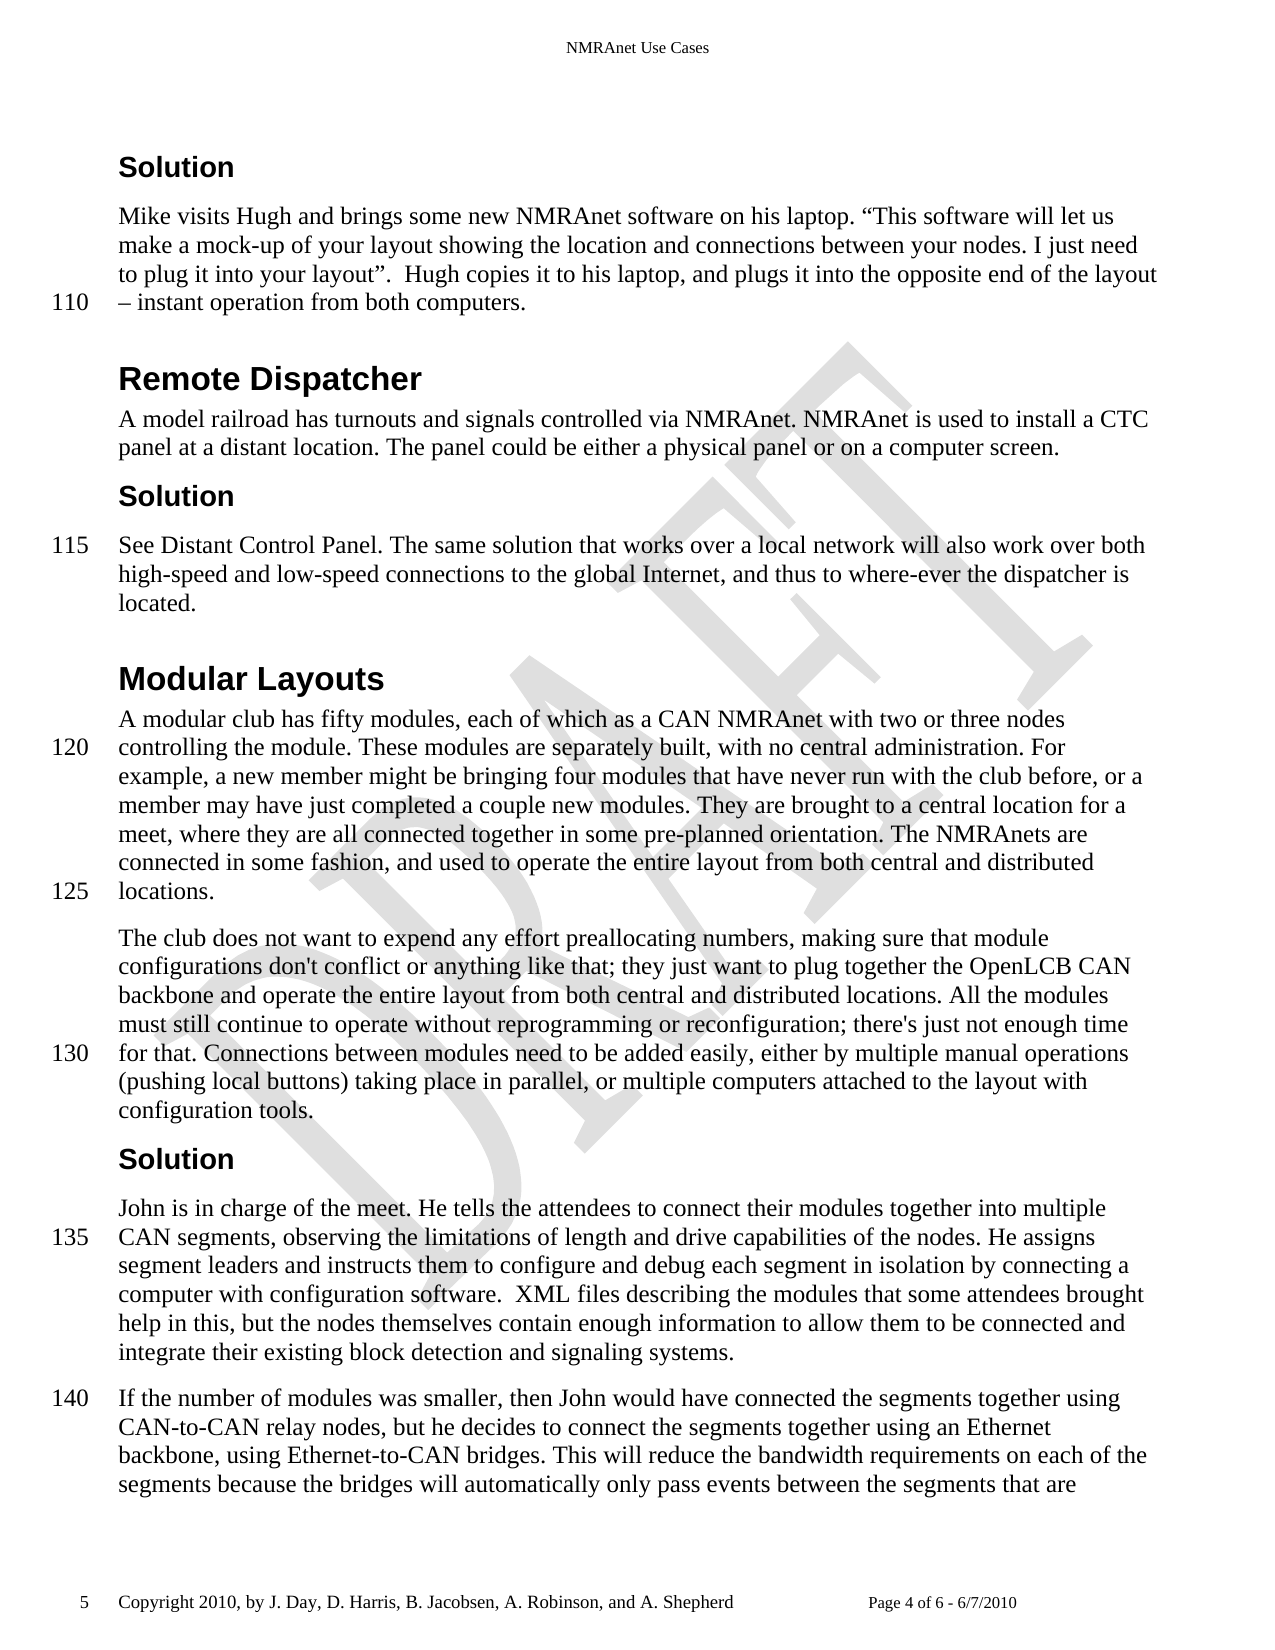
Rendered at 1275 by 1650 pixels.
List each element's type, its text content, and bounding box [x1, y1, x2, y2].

text See Distant Control Panel. The same solution that works over a local network will also work over both high-speed and low-speed connections to the global Internet, and thus to where-ever the dispatcher is located. [118, 530, 676, 616]
text The club does not want to expend any effort preallocating numbers, making sure that module configurations don't conflict or anything like that; they just want to plug together the OpenLCB CAN backbone and operate the entire layout from both central and distributed locations. All the modules must still continue to operate without reprogramming or reconfiguration; there's just not enough time for that. Connections between modules need to be added easily, either by multiple manual operations (pushing local buttons) taking place in parallel, or multiple computers attached to the layout with configuration tools. [118, 923, 584, 1124]
text See Distant Control Panel. The same solution that works over a local network will also work over both high-speed and low-speed connections to the global Internet, and thus to where-ever the dispatcher is located. [934, 530, 1157, 616]
subtitle [759, 479, 873, 512]
subtitle Modular Layouts [118, 659, 524, 697]
text A model railroad has turnouts and signals controlled via NMRAnet. NMRAnet is used to install a CTC panel at a distant location. The panel could be either a physical panel or on a computer screen. [816, 404, 1157, 461]
subtitle [513, 1142, 1157, 1175]
subtitle [338, 1142, 492, 1175]
subtitle Solution [118, 479, 709, 512]
text The club does not want to expend any effort preallocating numbers, making sure that module configurations don't conflict or anything like that; they just want to plug together the OpenLCB CAN backbone and operate the entire layout from both central and distributed locations. All the modules must still continue to operate without reprogramming or reconfiguration; there's just not enough time for that. Connections between modules need to be added easily, either by multiple manual operations (pushing local buttons) taking place in parallel, or multiple computers attached to the layout with configuration tools. [211, 977, 468, 1124]
subtitle [537, 659, 757, 697]
subtitle [762, 659, 794, 675]
subtitle Remote Dispatcher [118, 359, 829, 397]
subtitle [798, 659, 1033, 697]
text Mike visits Hugh and brings some new NMRAnet software on his laptop. “This software will let us make a mock-up of your layout showing the location and connections between your nodes. I just need to plug it into your layout”. Hugh copies it to his laptop, and plugs it into the opposite end of the layout – instant operation from both computers. [118, 201, 1157, 316]
subtitle [883, 479, 1157, 512]
subtitle Solution [118, 1142, 328, 1175]
text A modular club has fifty modules, each of which as a CAN NMRAnet with two or three nodes controlling the module. These modules are separately built, with no central administration. For example, a new member might be bringing four modules that have never run with the club before, or a member may have just completed a couple new modules. They are brought to a central location for a meet, where they are all connected together in some pre-planned orientation. The NMRAnets are connected in some fashion, and used to operate the entire layout from both central and distributed locations. [118, 704, 667, 905]
subtitle [1043, 659, 1157, 697]
subtitle [717, 479, 770, 512]
text A model railroad has turnouts and signals controlled via NMRAnet. NMRAnet is used to install a CTC panel at a distant location. The panel could be either a physical panel or on a computer screen. [118, 404, 784, 461]
text A modular club has fifty modules, each of which as a CAN NMRAnet with two or three nodes controlling the module. These modules are separately built, with no central administration. For example, a new member might be bringing four modules that have never run with the club before, or a member may have just completed a couple new modules. They are brought to a central location for a meet, where they are all connected together in some pre-planned orientation. The NMRAnets are connected in some fashion, and used to operate the entire layout from both central and distributed locations. [603, 704, 1157, 905]
text John is in charge of the meet. He tells the attendees to connect their modules together into multiple CAN segments, observing the limitations of length and drive capabilities of the nodes. He assigns segment leaders and instructs them to configure and debug each segment in isolation by connecting a computer with configuration software. XML files describing the modules that some attendees brought help in this, but the nodes themselves contain enough information to allow them to be connected and integrate their existing block detection and signaling systems. [118, 1193, 1157, 1365]
subtitle [867, 359, 1157, 397]
text The club does not want to expend any effort preallocating numbers, making sure that module configurations don't conflict or anything like that; they just want to plug together the OpenLCB CAN backbone and operate the entire layout from both central and distributed locations. All the modules must still continue to operate without reprogramming or reconfiguration; there's just not enough time for that. Connections between modules need to be added easily, either by multiple manual operations (pushing local buttons) taking place in parallel, or multiple computers attached to the layout with configuration tools. [502, 923, 1157, 1124]
text See Distant Control Panel. The same solution that works over a local network will also work over both high-speed and low-speed connections to the global Internet, and thus to where-ever the dispatcher is located. [665, 530, 977, 616]
text A modular club has fifty modules, each of which as a CAN NMRAnet with two or three nodes controlling the module. These modules are separately built, with no central administration. For example, a new member might be bringing four modules that have never run with the club before, or a member may have just completed a couple new modules. They are brought to a central location for a meet, where they are all connected together in some pre-planned orientation. The NMRAnets are connected in some fashion, and used to operate the entire layout from both central and distributed locations. [548, 704, 701, 856]
text If the number of modules was smaller, then John would have connected the segments together using CAN-to-CAN relay nodes, but he decides to connect the segments together using an Ethernet backbone, using Ethernet-to-CAN bridges. This will reduce the bandwidth requirements on each of the segments because the bridges will automatically only pass events between the segments that are [118, 1383, 1157, 1498]
subtitle [831, 374, 886, 397]
subtitle Solution [118, 150, 1157, 183]
